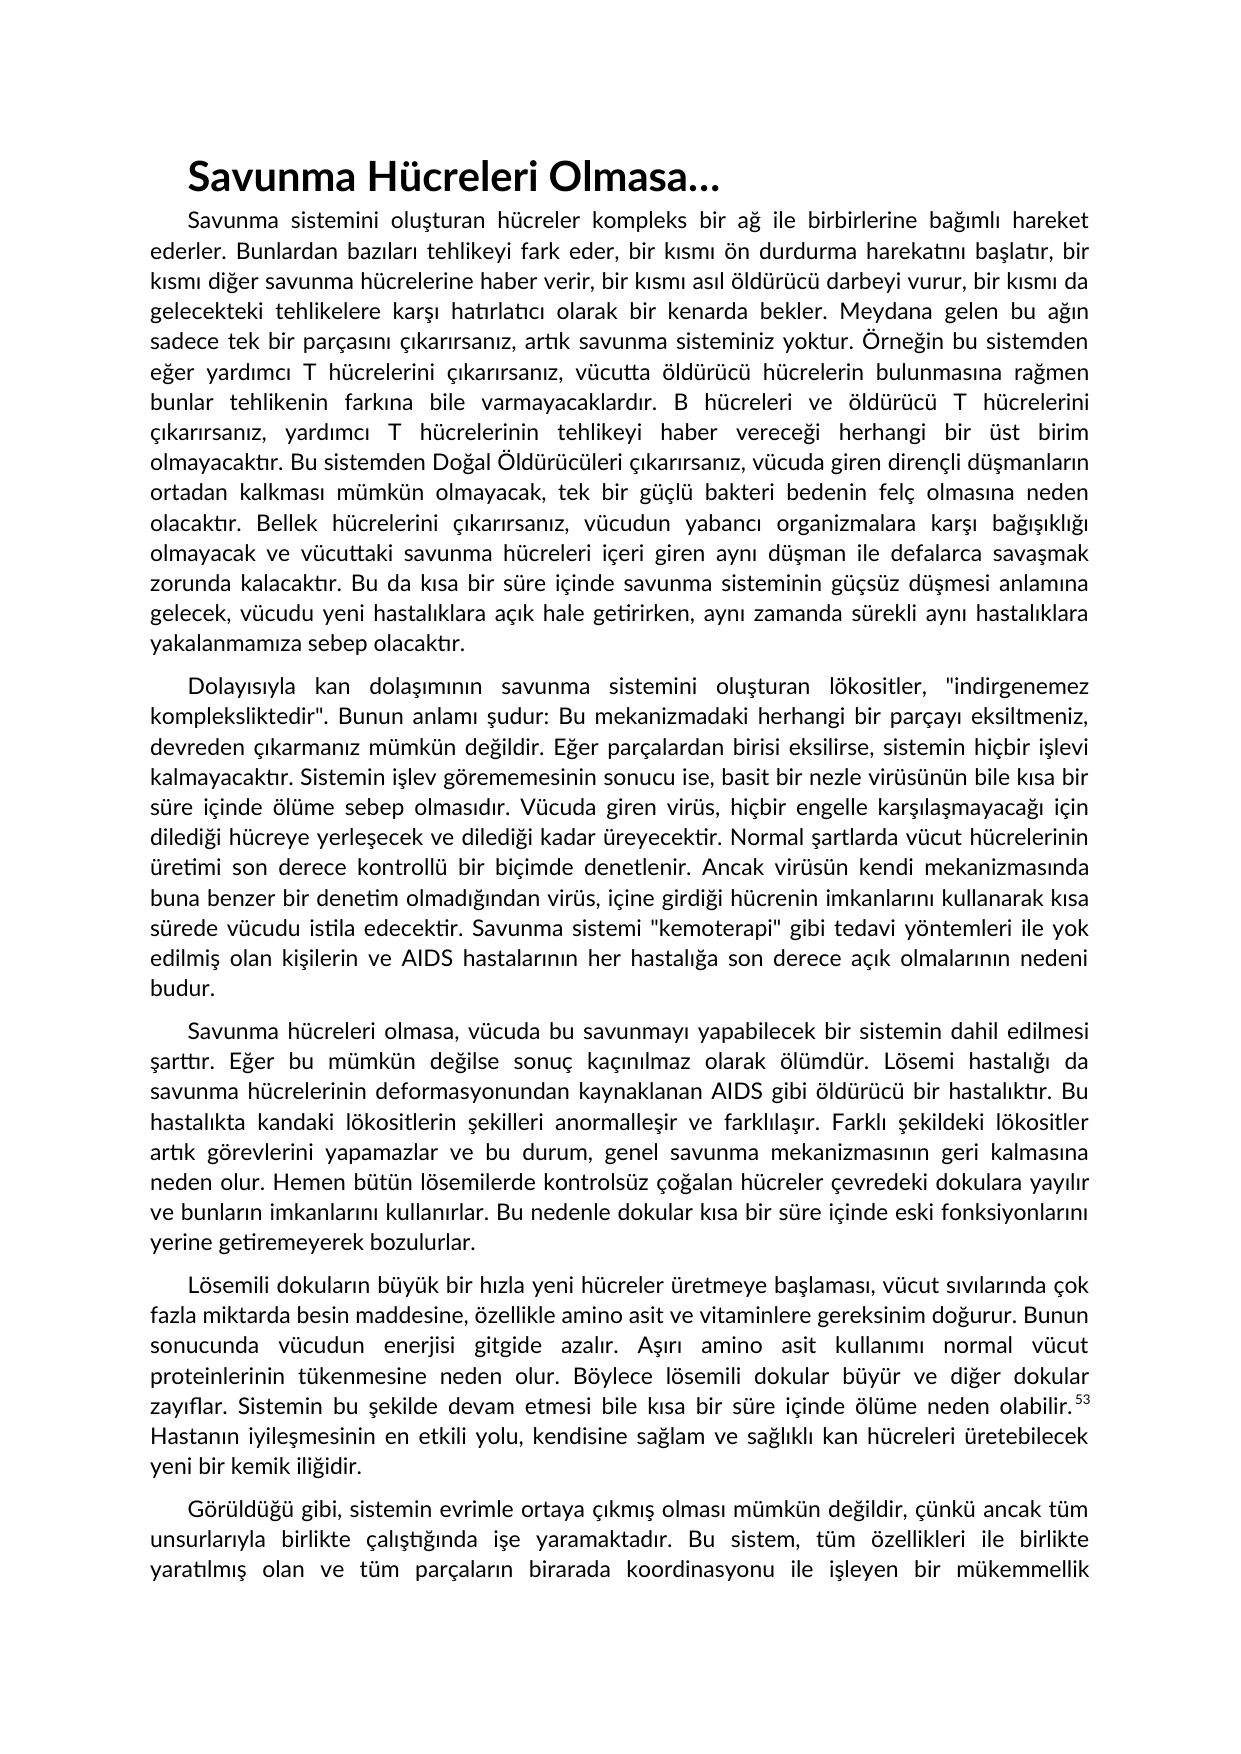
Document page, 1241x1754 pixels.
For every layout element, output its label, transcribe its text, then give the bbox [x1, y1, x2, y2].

text Savunma hücreleri olmasa, vücuda bu savunmayı yapabilecek bir sistemin dahil edilmesi şarttır. Eğer bu mümkün değilse sonuç kaçınılmaz olarak ölümdür. Lösemi hastalığı da savunma hücrelerinin deformasyonundan kaynaklanan AIDS gibi öldürücü bir hastalıktır. Bu hastalıkta kandaki lökositlerin şekilleri anormalleşir ve farklılaşır. Farklı şekildeki lökositler artık görevlerini yapamazlar ve bu durum, genel savunma mekanizmasının geri kalmasına neden olur. Hemen bütün lösemilerde kontrolsüz çoğalan hücreler çevredeki dokulara yayılır ve bunların imkanlarını kullanırlar. Bu nedenle dokular kısa bir süre içinde eski fonksiyonlarını yerine getiremeyerek bozulurlar. [150, 1017, 1090, 1256]
subtitle Savunma Hücreleri Olmasa… [187, 150, 1090, 200]
text Dolayısıyla kan dolaşımının savunma sistemini oluşturan lökositler, "indirgenemez kompleksliktedir". Bunun anlamı şudur: Bu mekanizmadaki herhangi bir parçayı eksiltmeniz, devreden çıkarmanız mümkün değildir. Eğer parçalardan birisi eksilirse, sistemin hiçbir işlevi kalmayacaktır. Sistemin işlev görememesinin sonucu ise, basit bir nezle virüsünün bile kısa bir süre içinde ölüme sebep olmasıdır. Vücuda giren virüs, hiçbir engelle karşılaşmayacağı için dilediği hücreye yerleşecek ve dilediği kadar üreyecektir. Normal şartlarda vücut hücrelerinin üretimi son derece kontrollü bir biçimde denetlenir. Ancak virüsün kendi mekanizmasında buna benzer bir denetim olmadığından virüs, içine girdiği hücrenin imkanlarını kullanarak kısa sürede vücudu istila edecektir. Savunma sistemi "kemoterapi" gibi tedavi yöntemleri ile yok edilmiş olan kişilerin ve AIDS hastalarının her hastalığa son derece açık olmalarının nedeni budur. [150, 672, 1090, 1001]
text Lösemili dokuların büyük bir hızla yeni hücreler üretmeye başlaması, vücut sıvılarında çok fazla miktarda besin maddesine, özellikle amino asit ve vitaminlere gereksinim doğurur. Bunun sonucunda vücudun enerjisi gitgide azalır. Aşırı amino asit kullanımı normal vücut proteinlerinin tükenmesine neden olur. Böylece lösemili dokular büyür ve diğer dokular zayıflar. Sistemin bu şekilde devam etmesi bile kısa bir süre içinde ölüme neden olabilir.53 Hastanın iyileşmesinin en etkili yolu, kendisine sağlam ve sağlıklı kan hücreleri üretebilecek yeni bir kemik iliğidir. [150, 1271, 1090, 1479]
text Görüldüğü gibi, sistemin evrimle ortaya çıkmış olması mümkün değildir, çünkü ancak tüm unsurlarıyla birlikte çalıştığında işe yaramaktadır. Bu sistem, tüm özellikleri ile birlikte yaratılmış olan ve tüm parçaların birarada koordinasyonu ile işleyen bir mükemmellik [150, 1495, 1090, 1583]
text Savunma sistemini oluşturan hücreler kompleks bir ağ ile birbirlerine bağımlı hareket ederler. Bunlardan bazıları tehlikeyi fark eder, bir kısmı ön durdurma harekatını başlatır, bir kısmı diğer savunma hücrelerine haber verir, bir kısmı asıl öldürücü darbeyi vurur, bir kısmı da gelecekteki tehlikelere karşı hatırlatıcı olarak bir kenarda bekler. Meydana gelen bu ağın sadece tek bir parçasını çıkarırsanız, artık savunma sisteminiz yoktur. Örneğin bu sistemden eğer yardımcı T hücrelerini çıkarırsanız, vücutta öldürücü hücrelerin bulunmasına rağmen bunlar tehlikenin farkına bile varmayacaklardır. B hücreleri ve öldürücü T hücrelerini çıkarırsanız, yardımcı T hücrelerinin tehlikeyi haber vereceği herhangi bir üst birim olmayacaktır. Bu sistemden Doğal Öldürücüleri çıkarırsanız, vücuda giren dirençli düşmanların ortadan kalkması mümkün olmayacak, tek bir güçlü bakteri bedenin felç olmasına neden olacaktır. Bellek hücrelerini çıkarırsanız, vücudun yabancı organizmalara karşı bağışıklığı olmayacak ve vücuttaki savunma hücreleri içeri giren aynı düşman ile defalarca savaşmak zorunda kalacaktır. Bu da kısa bir süre içinde savunma sisteminin güçsüz düşmesi anlamına gelecek, vücudu yeni hastalıklara açık hale getirirken, aynı zamanda sürekli aynı hastalıklara yakalanmamıza sebep olacaktır. [150, 206, 1090, 657]
